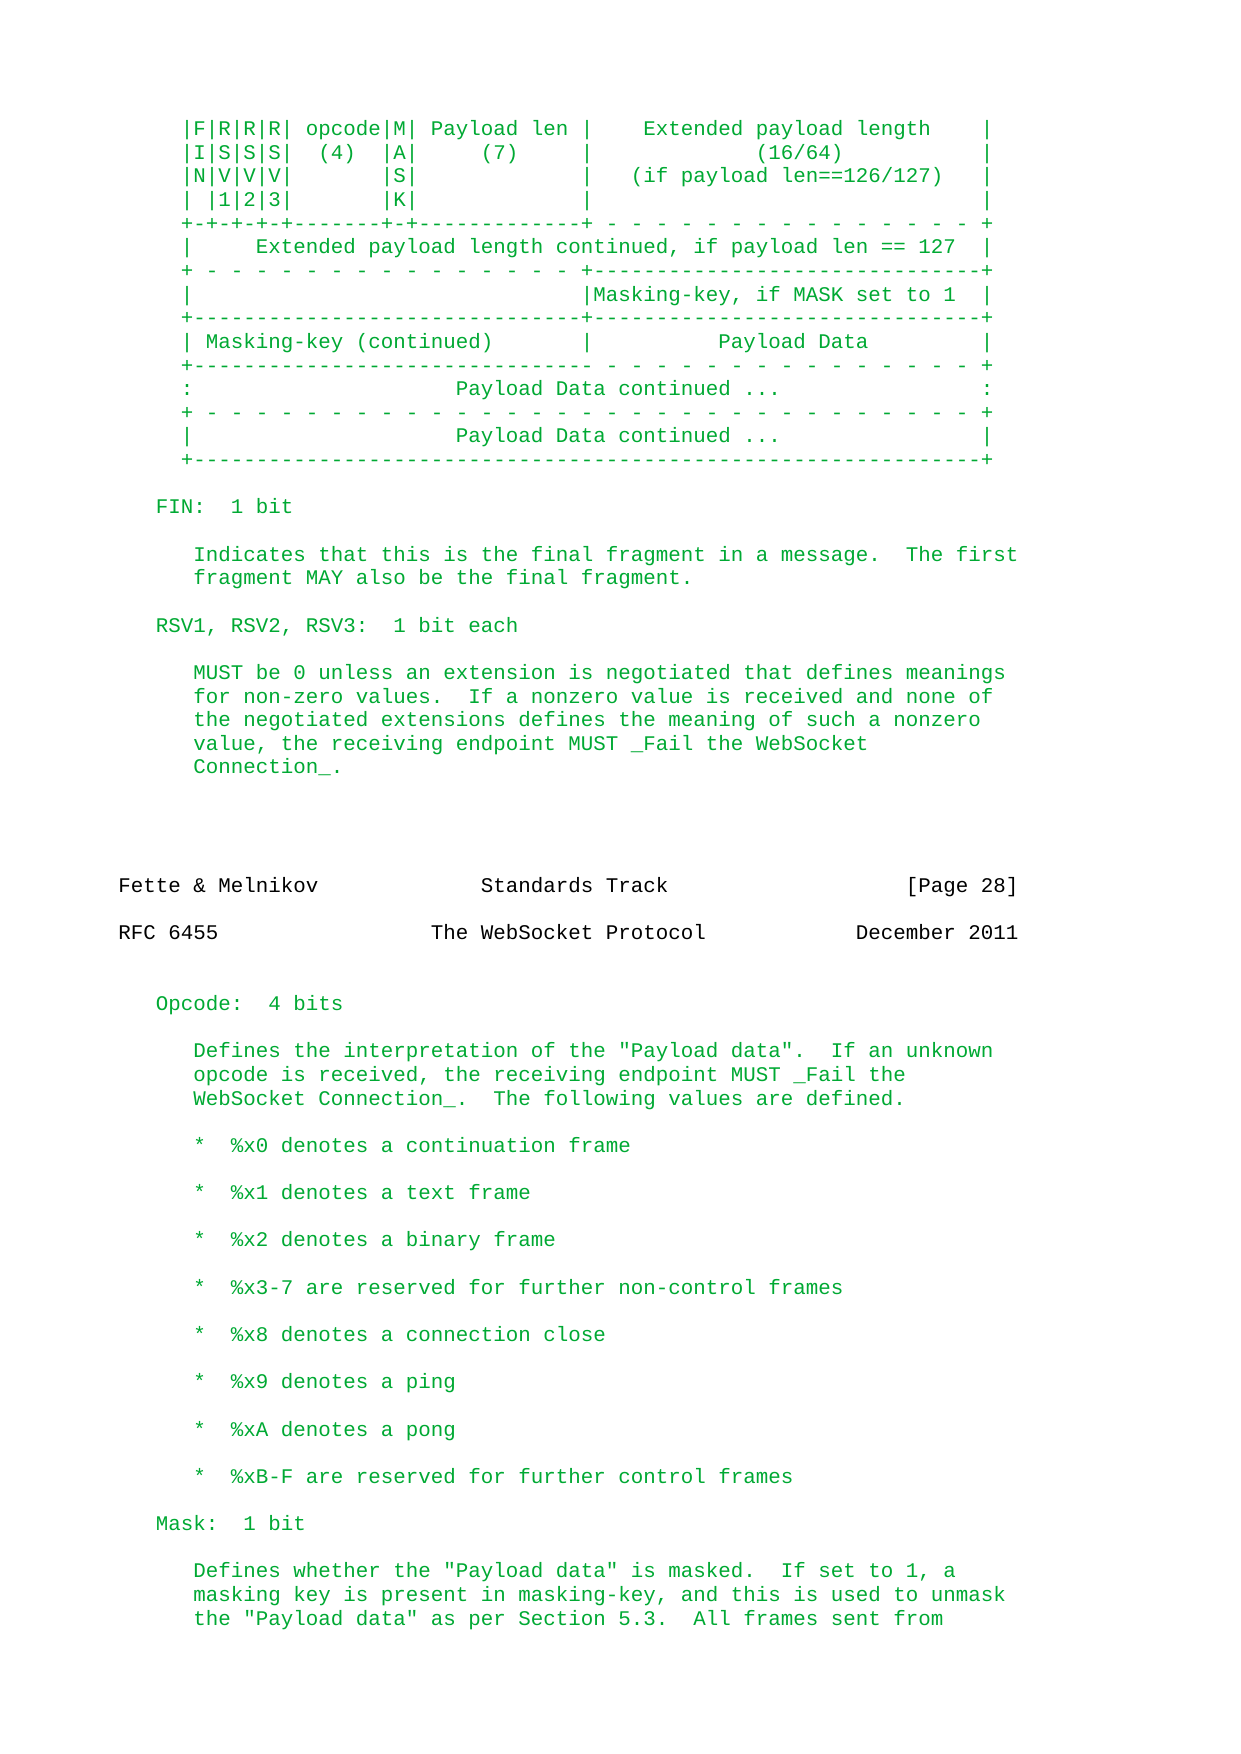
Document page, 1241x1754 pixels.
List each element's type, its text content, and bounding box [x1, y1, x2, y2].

text RFC 6455 The WebSocket Protocol December 2011 [118, 922, 1122, 946]
text | Extended payload length continued, if payload len == 127 | [118, 236, 1122, 260]
text | Masking-key (continued) | Payload Data | [118, 331, 1122, 354]
text * %x2 denotes a binary frame [118, 1229, 1122, 1253]
text the negotiated extensions defines the meaning of such a nonzero [118, 709, 1122, 733]
text * %x8 denotes a connection close [118, 1324, 1122, 1348]
text for non-zero values. If a nonzero value is received and none of [118, 686, 1122, 709]
text |F|R|R|R| opcode|M| Payload len | Extended payload length | [118, 118, 1122, 142]
text Fette & Melnikov Standards Track [Page 28] [118, 875, 1122, 898]
text Defines whether the "Payload data" is masked. If set to 1, a [118, 1561, 1122, 1584]
text Connection_. [118, 757, 1122, 780]
text * %xA denotes a pong [118, 1419, 1122, 1442]
text * %xB-F are reserved for further control frames [118, 1466, 1122, 1489]
text : Payload Data continued ... : [118, 378, 1122, 402]
text Opcode: 4 bits [118, 993, 1122, 1017]
text * %x3-7 are reserved for further non-control frames [118, 1277, 1122, 1300]
text RSV1, RSV2, RSV3: 1 bit each [118, 615, 1122, 638]
text +-------------------------------- - - - - - - - - - - - - - - - + [118, 354, 1122, 378]
text WebSocket Connection_. The following values are defined. [118, 1088, 1122, 1111]
text * %x9 denotes a ping [118, 1371, 1122, 1395]
text +---------------------------------------------------------------+ [118, 449, 1122, 473]
text opcode is received, the receiving endpoint MUST _Fail the [118, 1064, 1122, 1088]
text FIN: 1 bit [118, 496, 1122, 520]
text + - - - - - - - - - - - - - - - +-------------------------------+ [118, 260, 1122, 284]
text Defines the interpretation of the "Payload data". If an unknown [118, 1040, 1122, 1064]
text Mask: 1 bit [118, 1513, 1122, 1537]
text * %x1 denotes a text frame [118, 1182, 1122, 1206]
text * %x0 denotes a continuation frame [118, 1135, 1122, 1158]
text Indicates that this is the final fragment in a message. The first [118, 544, 1122, 567]
text the "Payload data" as per Section 5.3. All frames sent from [118, 1608, 1122, 1631]
text +-+-+-+-+-------+-+-------------+ - - - - - - - - - - - - - - - + [118, 213, 1122, 236]
text masking key is present in masking-key, and this is used to unmask [118, 1584, 1122, 1608]
text value, the receiving endpoint MUST _Fail the WebSocket [118, 733, 1122, 757]
text MUST be 0 unless an extension is negotiated that defines meanings [118, 662, 1122, 686]
text |N|V|V|V| |S| | (if payload len==126/127) | [118, 165, 1122, 189]
text + - - - - - - - - - - - - - - - - - - - - - - - - - - - - - - - + [118, 402, 1122, 426]
text |I|S|S|S| (4) |A| (7) | (16/64) | [118, 142, 1122, 165]
text | |Masking-key, if MASK set to 1 | [118, 284, 1122, 307]
text +-------------------------------+-------------------------------+ [118, 307, 1122, 331]
text fragment MAY also be the final fragment. [118, 567, 1122, 591]
text | Payload Data continued ... | [118, 426, 1122, 449]
text | |1|2|3| |K| | | [118, 189, 1122, 213]
